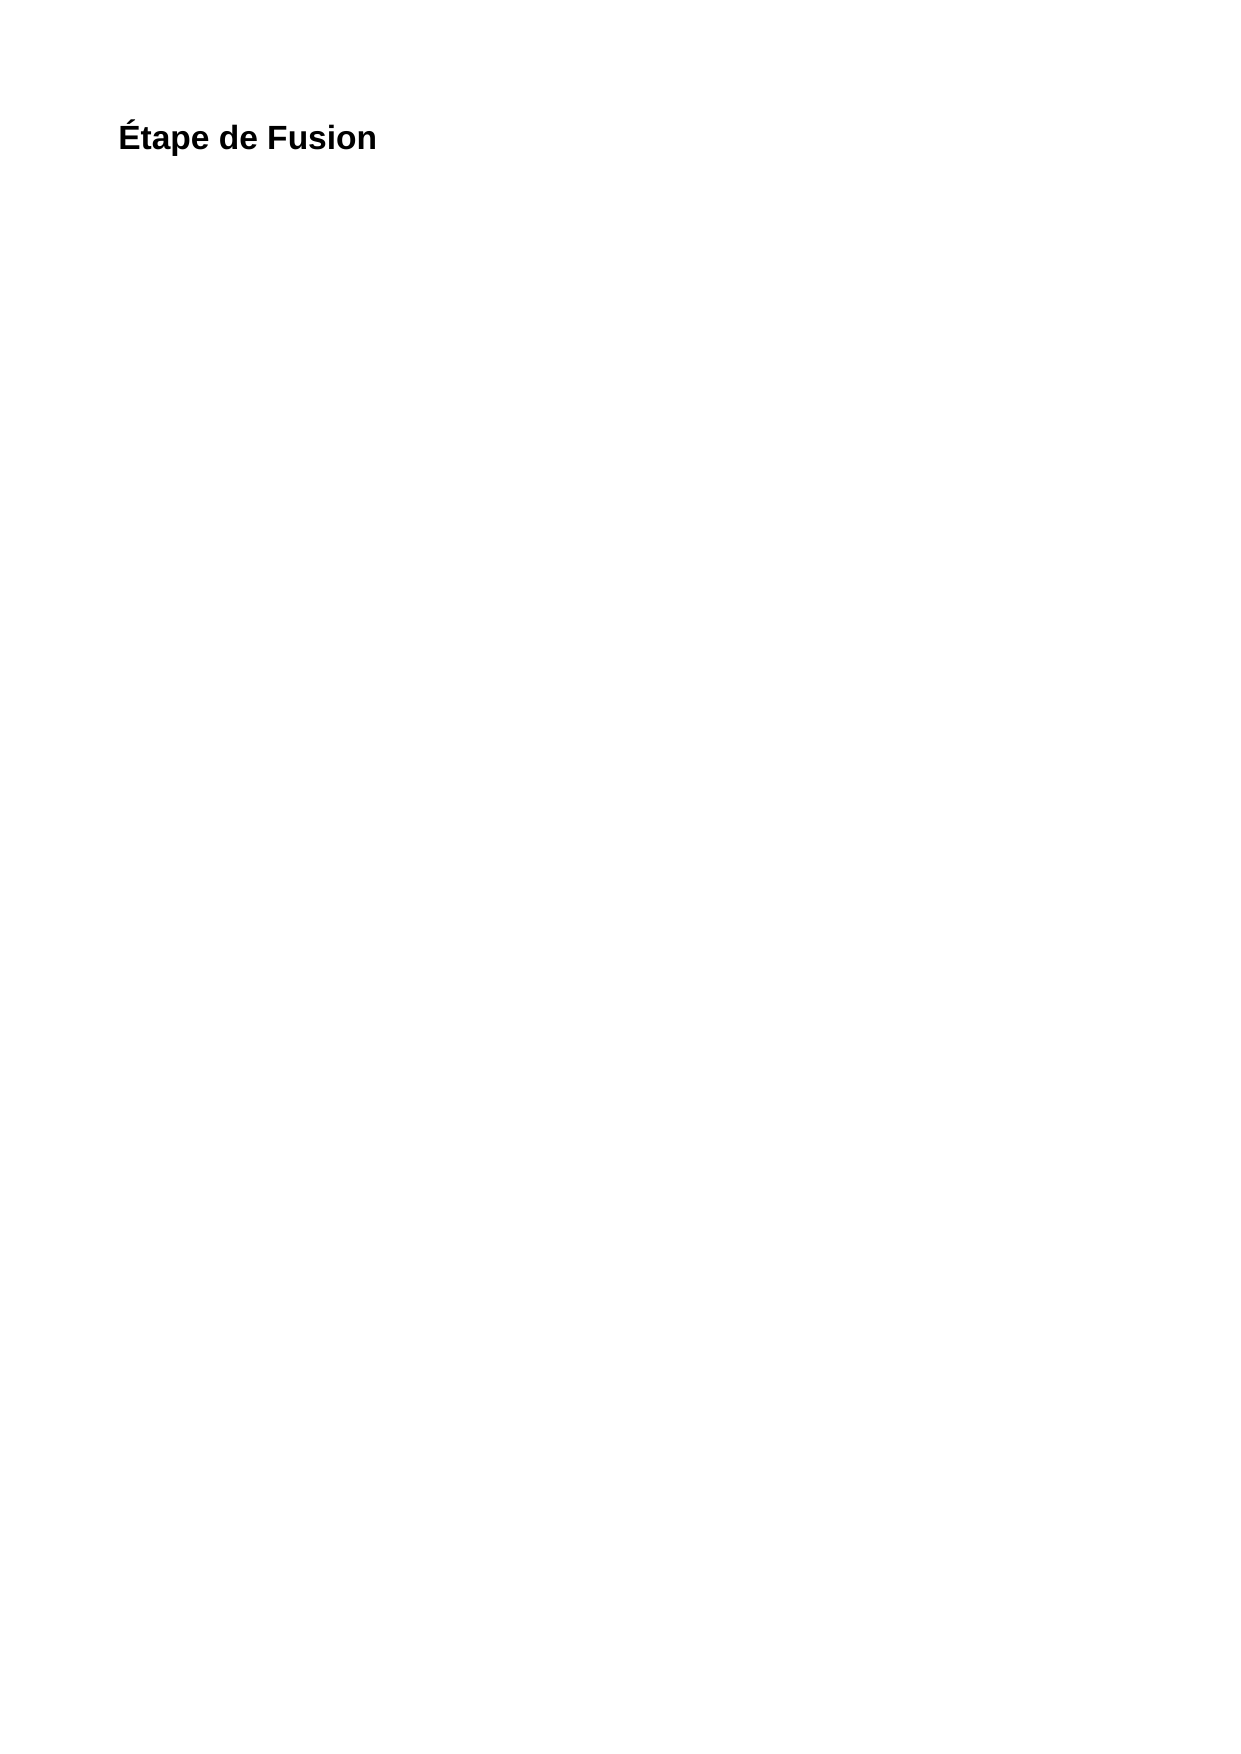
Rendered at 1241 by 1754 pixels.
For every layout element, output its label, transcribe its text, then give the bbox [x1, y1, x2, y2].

subtitle Étape de Fusion [118, 118, 1122, 157]
